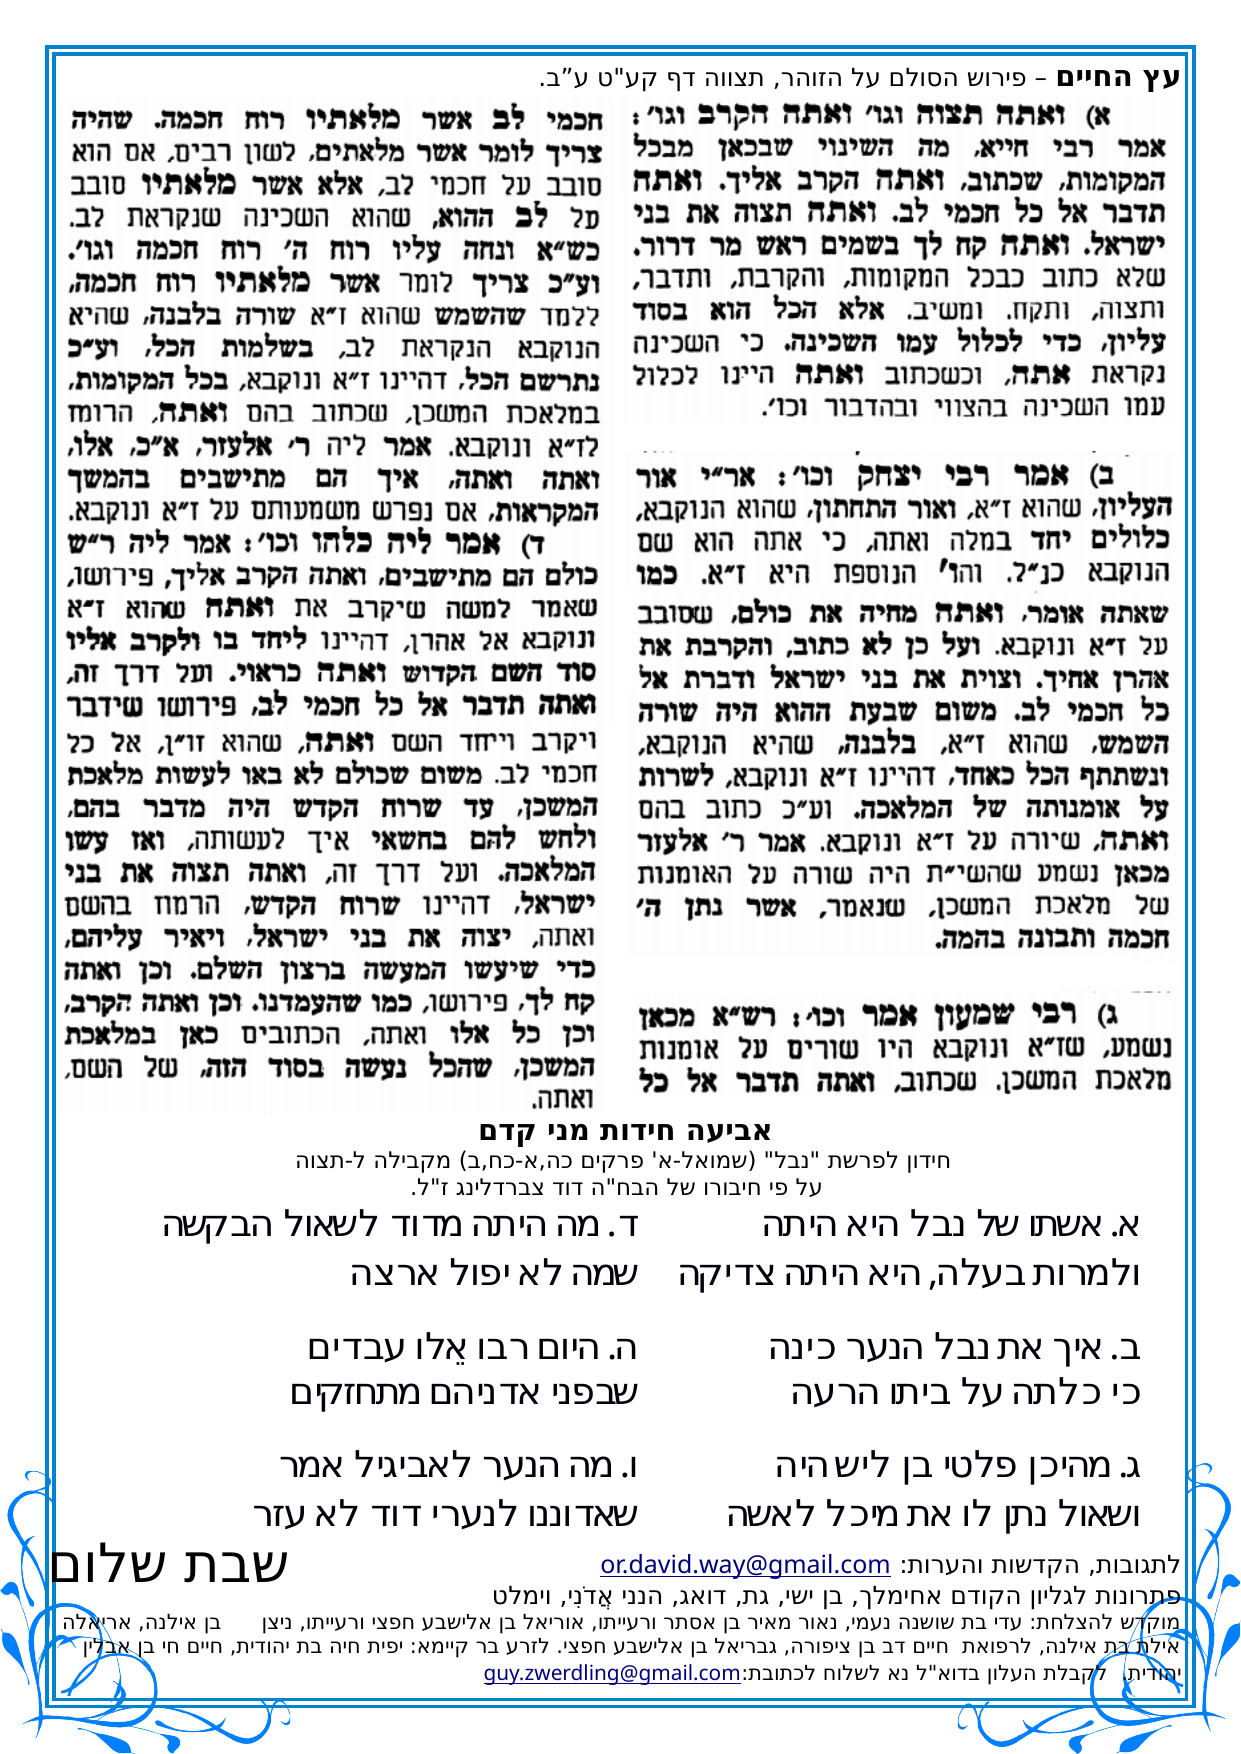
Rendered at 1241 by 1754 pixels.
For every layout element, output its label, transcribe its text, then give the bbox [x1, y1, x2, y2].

picture [58, 92, 1182, 1114]
picture [957, 1592, 962, 1602]
picture [56, 1471, 291, 1698]
picture [957, 1463, 1241, 1754]
list אביעה חידות מני קדם [59, 1114, 1182, 1147]
list מוקדש להצלחת: עדי בת שושנה נעמי, נאור מאיר בן אסתר ורעייתו, אוריאל בן אלישבע חפצי ורעייתו, ניצן בן אילנה, אריאלה אילת בת אילנה, לרפואת חיים דב בן ציפורה, גבריאל בן אלישבע חפצי. לזרע בר קיימא: יפית חיה בת יהודית, חיים חי בן אבלין יהודית. לקבלת העלון בדוא"ל נא לשלוח לכתובת:guy.zwerdling@gmail.com [291, 1610, 957, 1687]
picture [957, 1463, 967, 1475]
picture [957, 1463, 1185, 1698]
list פתרונות לגליון הקודם אחימלך, בן ישי, גת, דואג, הנני אֲדֹנִי, וימלט [291, 1581, 957, 1610]
picture [57, 1556, 73, 1578]
text חידון לפרשת "נבל" (שמואל-א' פרקים כה,א-כח,ב) מקבילה ל-תצוה [59, 1147, 1185, 1174]
picture [0, 1471, 291, 1754]
picture [957, 1463, 1192, 1705]
list על פי חיבורו של הבח"ה דוד צברדלינג ז"ל. [59, 1174, 1182, 1200]
list לתגובות, הקדשות והערות: or.david.way@gmail.com [59, 1200, 1182, 1581]
picture [49, 1471, 291, 1705]
list עץ החיים – פירוש הסולם על הזוהר, תצווה דף קע"ט ע”ב. [59, 59, 1182, 92]
